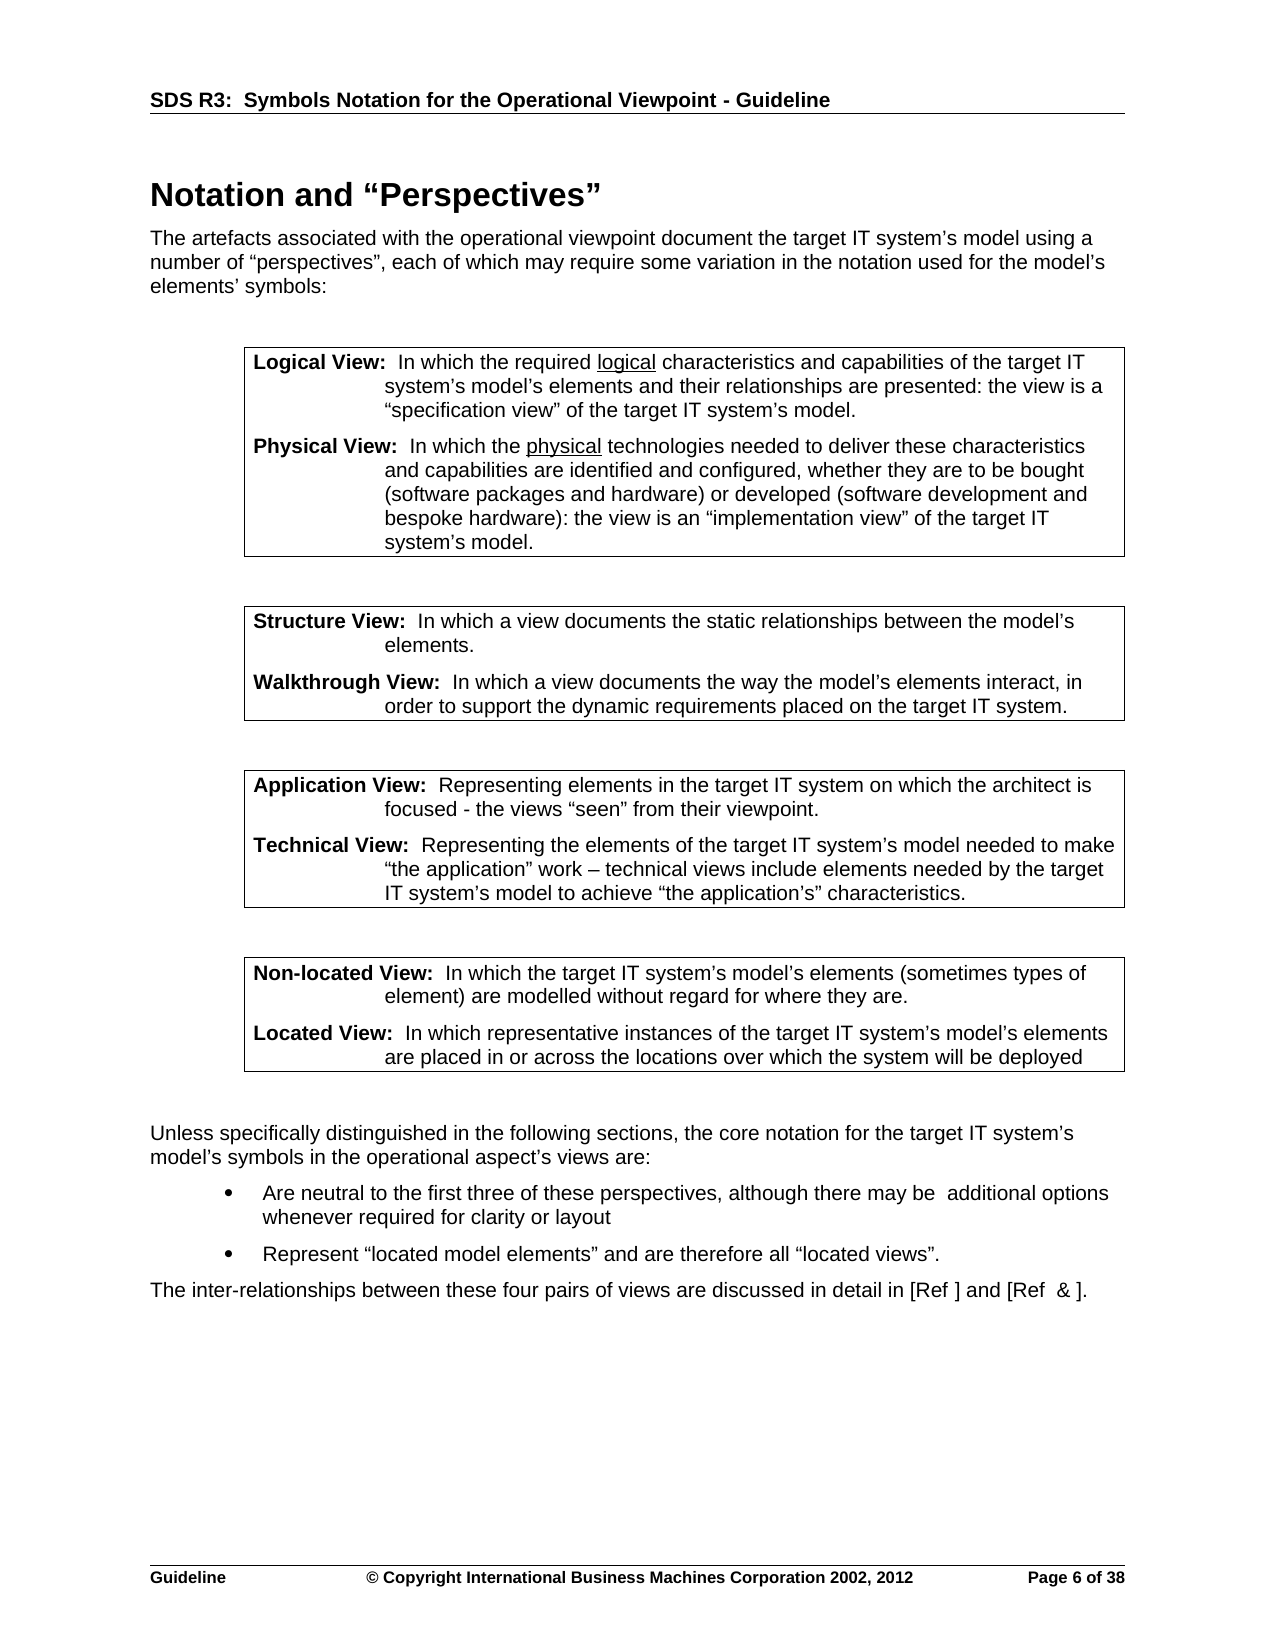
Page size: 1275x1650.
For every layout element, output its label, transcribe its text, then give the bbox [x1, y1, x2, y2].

text Non-located View: In which the target IT system’s model’s elements (sometimes types of element) are modelled without regard for where they are. [245, 958, 1124, 1008]
text Located View: In which representative instances of the target IT system’s model’s elements are placed in or across the locations over which the system will be deployed [245, 1018, 1124, 1071]
list Are neutral to the first three of these perspectives, although there may be additional options whenever required for clarity or layout [225, 1181, 1125, 1229]
subtitle Notation and “Perspectives” [150, 175, 1125, 213]
text The artefacts associated with the operational viewpoint document the target IT system’s model using a number of “perspectives”, each of which may require some variation in the notation used for the model’s elements’ symbols: [150, 226, 1125, 298]
text Technical View: Representing the elements of the target IT system’s model needed to make “the application” work – technical views include elements needed by the target IT system’s model to achieve “the application’s” characteristics. [245, 830, 1124, 907]
list Represent “located model elements” and are therefore all “located views”. [225, 1242, 1125, 1266]
text Structure View: In which a view documents the static relationships between the model’s elements. [245, 607, 1124, 657]
text Unless specifically distinguished in the following sections, the core notation for the target IT system’s model’s symbols in the operational aspect’s views are: [150, 1121, 1125, 1169]
text Physical View: In which the physical technologies needed to deliver these characteristics and capabilities are identified and configured, whether they are to be bought (software packages and hardware) or developed (software development and bespoke hardware): the view is an “implementation view” of the target IT system’s model. [245, 431, 1124, 556]
text The inter-relationships between these four pairs of views are discussed in detail in [Ref 1] and [Ref 4 & 5]. [150, 1278, 1125, 1302]
text Logical View: In which the required logical characteristics and capabilities of the target IT system’s model’s elements and their relationships are presented: the view is a “specification view” of the target IT system’s model. [245, 348, 1124, 422]
text Walkthrough View: In which a view documents the way the model’s elements interact, in order to support the dynamic requirements placed on the target IT system. [245, 667, 1124, 720]
text Application View: Representing elements in the target IT system on which the architect is focused - the views “seen” from their viewpoint. [245, 771, 1124, 821]
